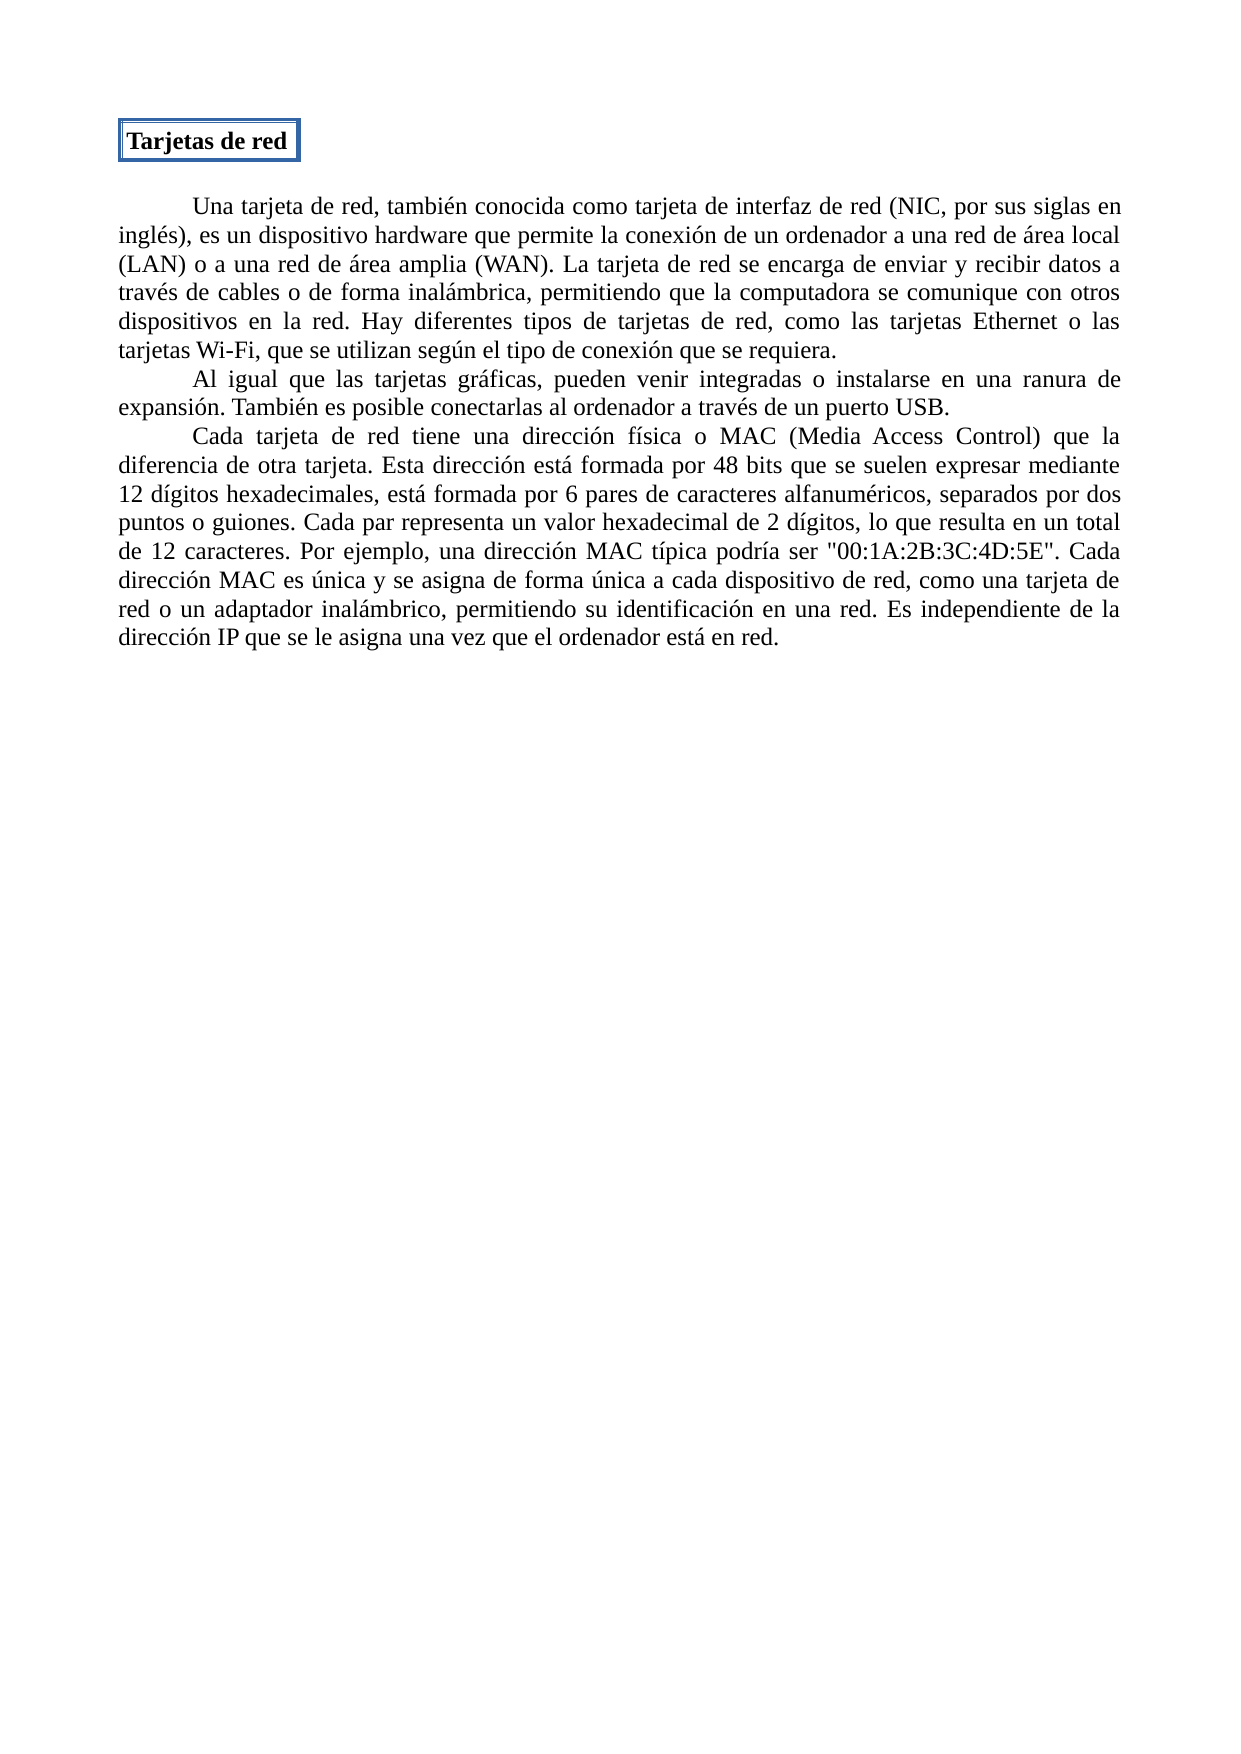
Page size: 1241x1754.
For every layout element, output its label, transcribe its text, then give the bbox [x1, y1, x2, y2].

text [301, 118, 1122, 162]
text Tarjetas de red [123, 123, 296, 158]
text Cada tarjeta de red tiene una dirección física o MAC (Media Access Control) que la diferencia de otra tarjeta. Esta dirección está formada por 48 bits que se suelen expresar mediante 12 dígitos hexadecimales, está formada por 6 pares de caracteres alfanuméricos, separados por dos puntos o guiones. Cada par representa un valor hexadecimal de 2 dígitos, lo que resulta en un total de 12 caracteres. Por ejemplo, una dirección MAC típica podría ser "00:1A:2B:3C:4D:5E". Cada dirección MAC es única y se asigna de forma única a cada dispositivo de red, como una tarjeta de red o un adaptador inalámbrico, permitiendo su identificación en una red. Es independiente de la dirección IP que se le asigna una vez que el ordenador está en red. [118, 421, 1122, 651]
text Al igual que las tarjetas gráficas, pueden venir integradas o instalarse en una ranura de expansión. También es posible conectarlas al ordenador a través de un puerto USB. [118, 364, 1122, 421]
text Una tarjeta de red, también conocida como tarjeta de interfaz de red (NIC, por sus siglas en inglés), es un dispositivo hardware que permite la conexión de un ordenador a una red de área local (LAN) o a una red de área amplia (WAN). La tarjeta de red se encarga de enviar y recibir datos a través de cables o de forma inalámbrica, permitiendo que la computadora se comunique con otros dispositivos en la red. Hay diferentes tipos de tarjetas de red, como las tarjetas Ethernet o las tarjetas Wi-Fi, que se utilizan según el tipo de conexión que se requiera. [118, 191, 1122, 364]
